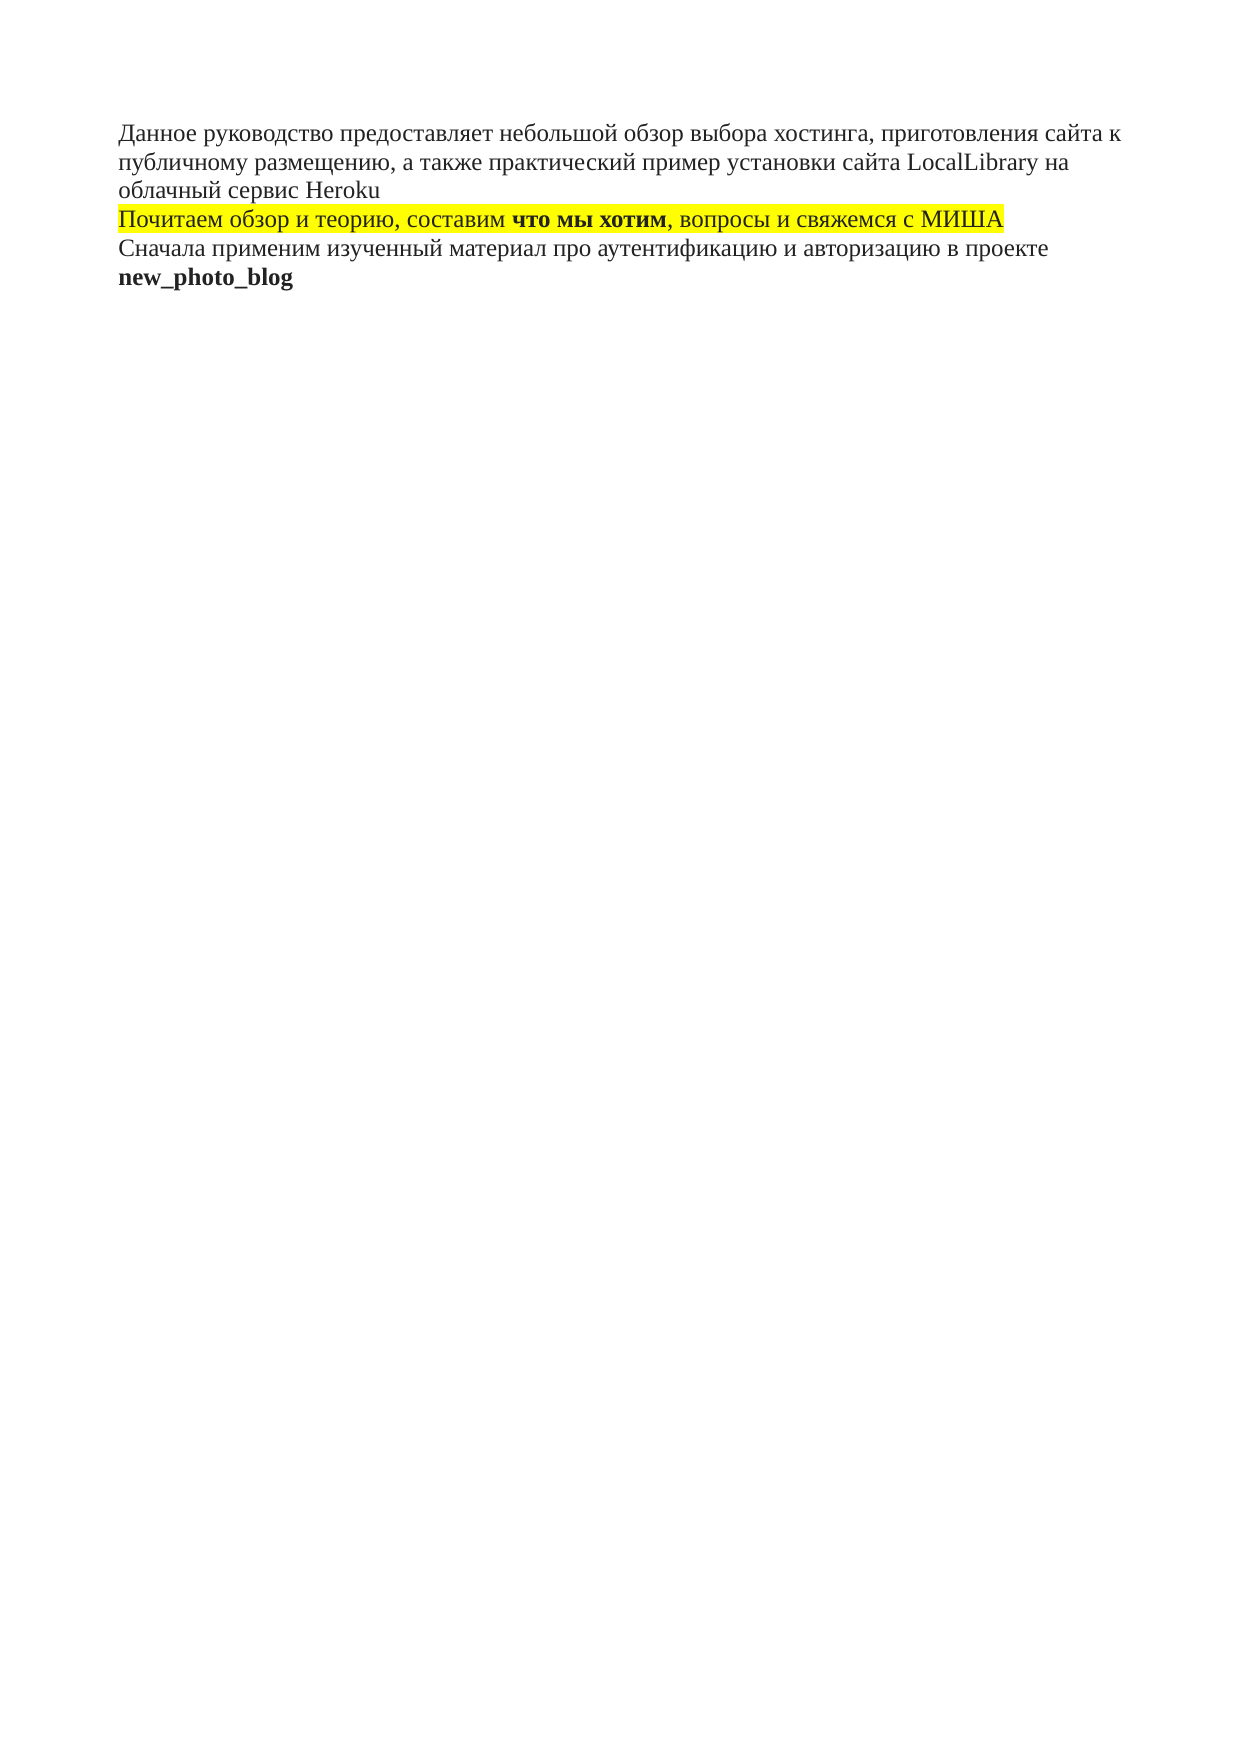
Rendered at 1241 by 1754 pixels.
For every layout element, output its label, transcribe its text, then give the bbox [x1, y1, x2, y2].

text Почитаем обзор и теорию, составим что мы хотим, вопросы и свяжемся с МИША [118, 204, 1122, 233]
text Данное руководство предоставляет небольшой обзор выбора хостинга, приготовления сайта к публичному размещению, а также практический пример установки сайта LocalLibrary на облачный сервис Heroku [118, 118, 1122, 204]
text Сначала применим изученный материал про аутентификацию и авторизацию в проекте new_photo_blog [118, 233, 1122, 291]
